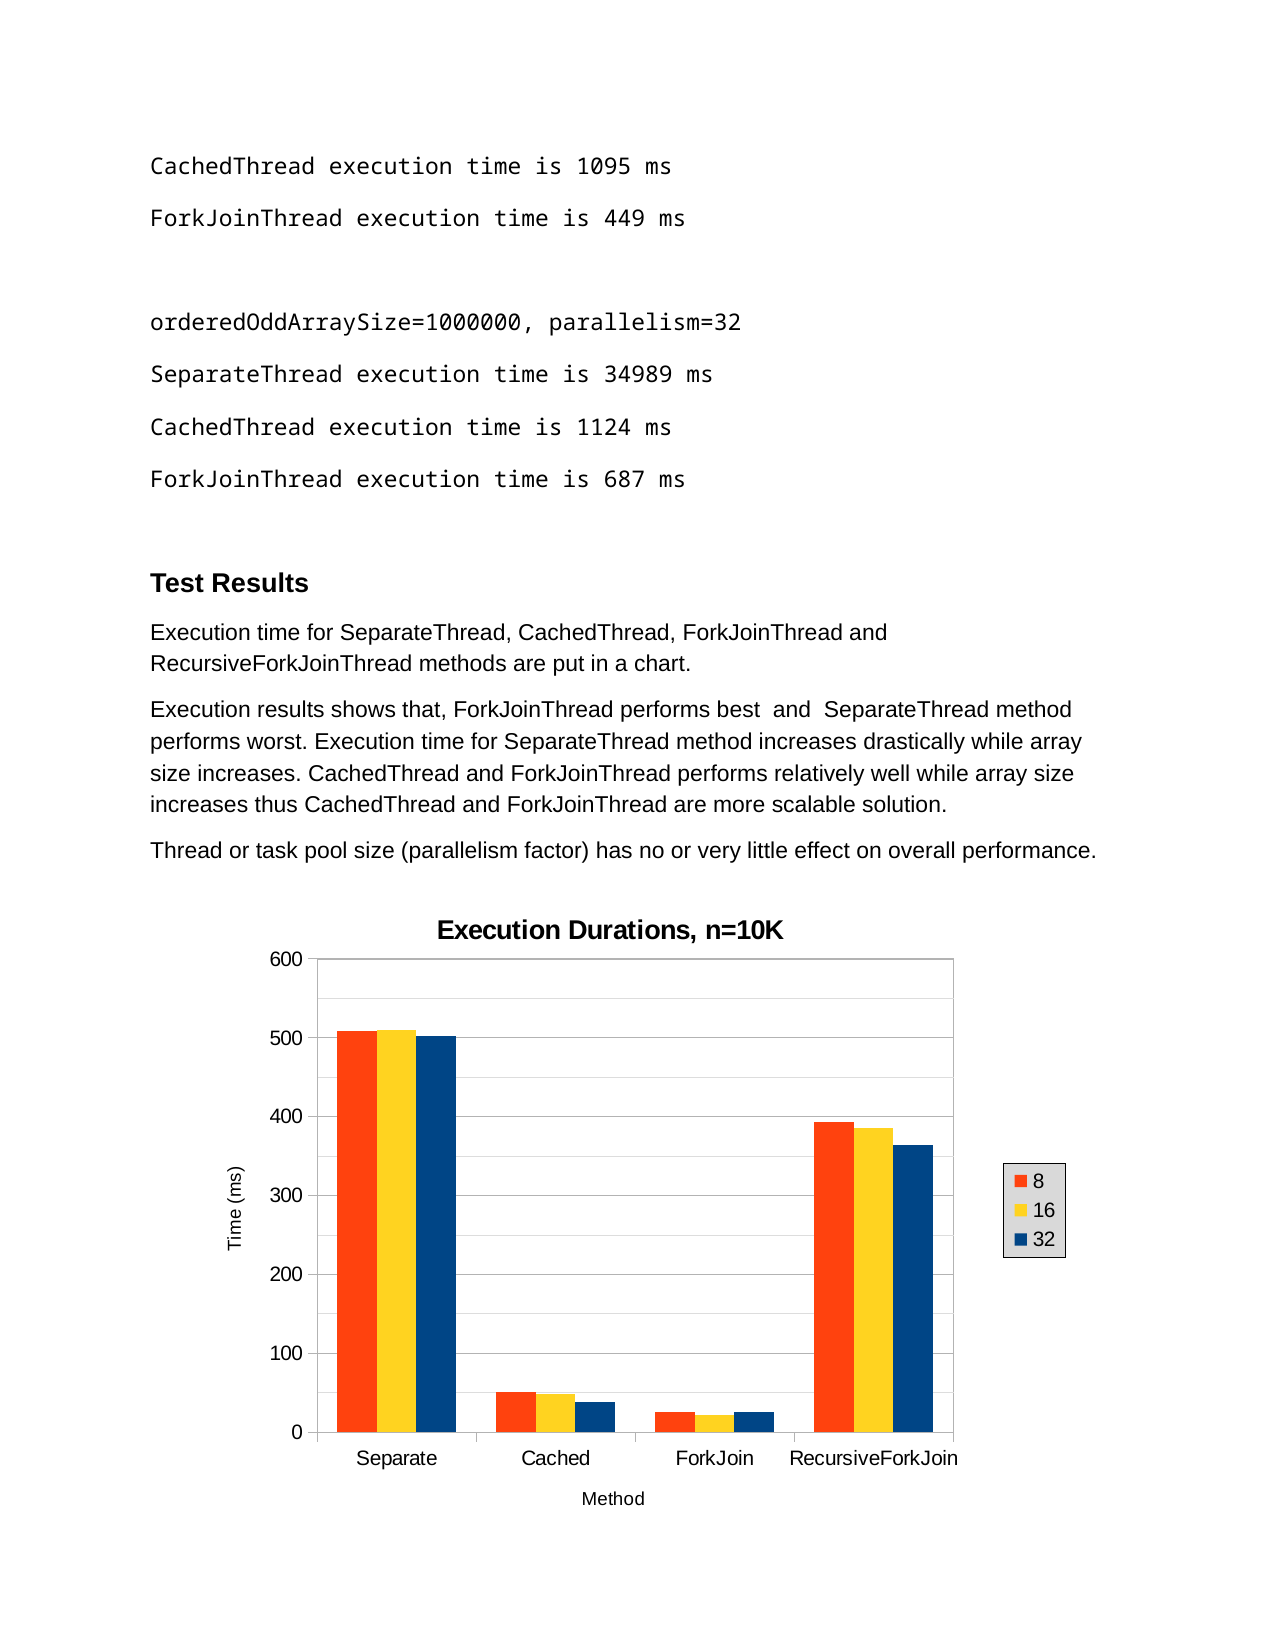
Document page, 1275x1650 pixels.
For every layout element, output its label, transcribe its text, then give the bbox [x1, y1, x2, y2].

text orderedOddArraySize=1000000, parallelism=32 [150, 306, 1125, 337]
text SeparateThread execution time is 34989 ms [150, 358, 1125, 389]
text ForkJoinThread execution time is 687 ms [150, 462, 1125, 494]
text Execution time for SeparateThread, CachedThread, ForkJoinThread and RecursiveForkJoinThread methods are put in a chart. [150, 619, 1125, 677]
text CachedThread execution time is 1124 ms [150, 410, 1125, 442]
text Execution results shows that, ForkJoinThread performs best and SeparateThread method performs worst. Execution time for SeparateThread method increases drastically while array size increases. CachedThread and ForkJoinThread performs relatively well while array size increases thus CachedThread and ForkJoinThread are more scalable solution. [150, 696, 1125, 817]
text Test Results [150, 567, 1125, 598]
text ForkJoinThread execution time is 449 ms [150, 202, 1125, 233]
text Thread or task pool size (parallelism factor) has no or very little effect on overall performance. [150, 837, 1125, 864]
text CachedThread execution time is 1095 ms [150, 150, 1125, 181]
